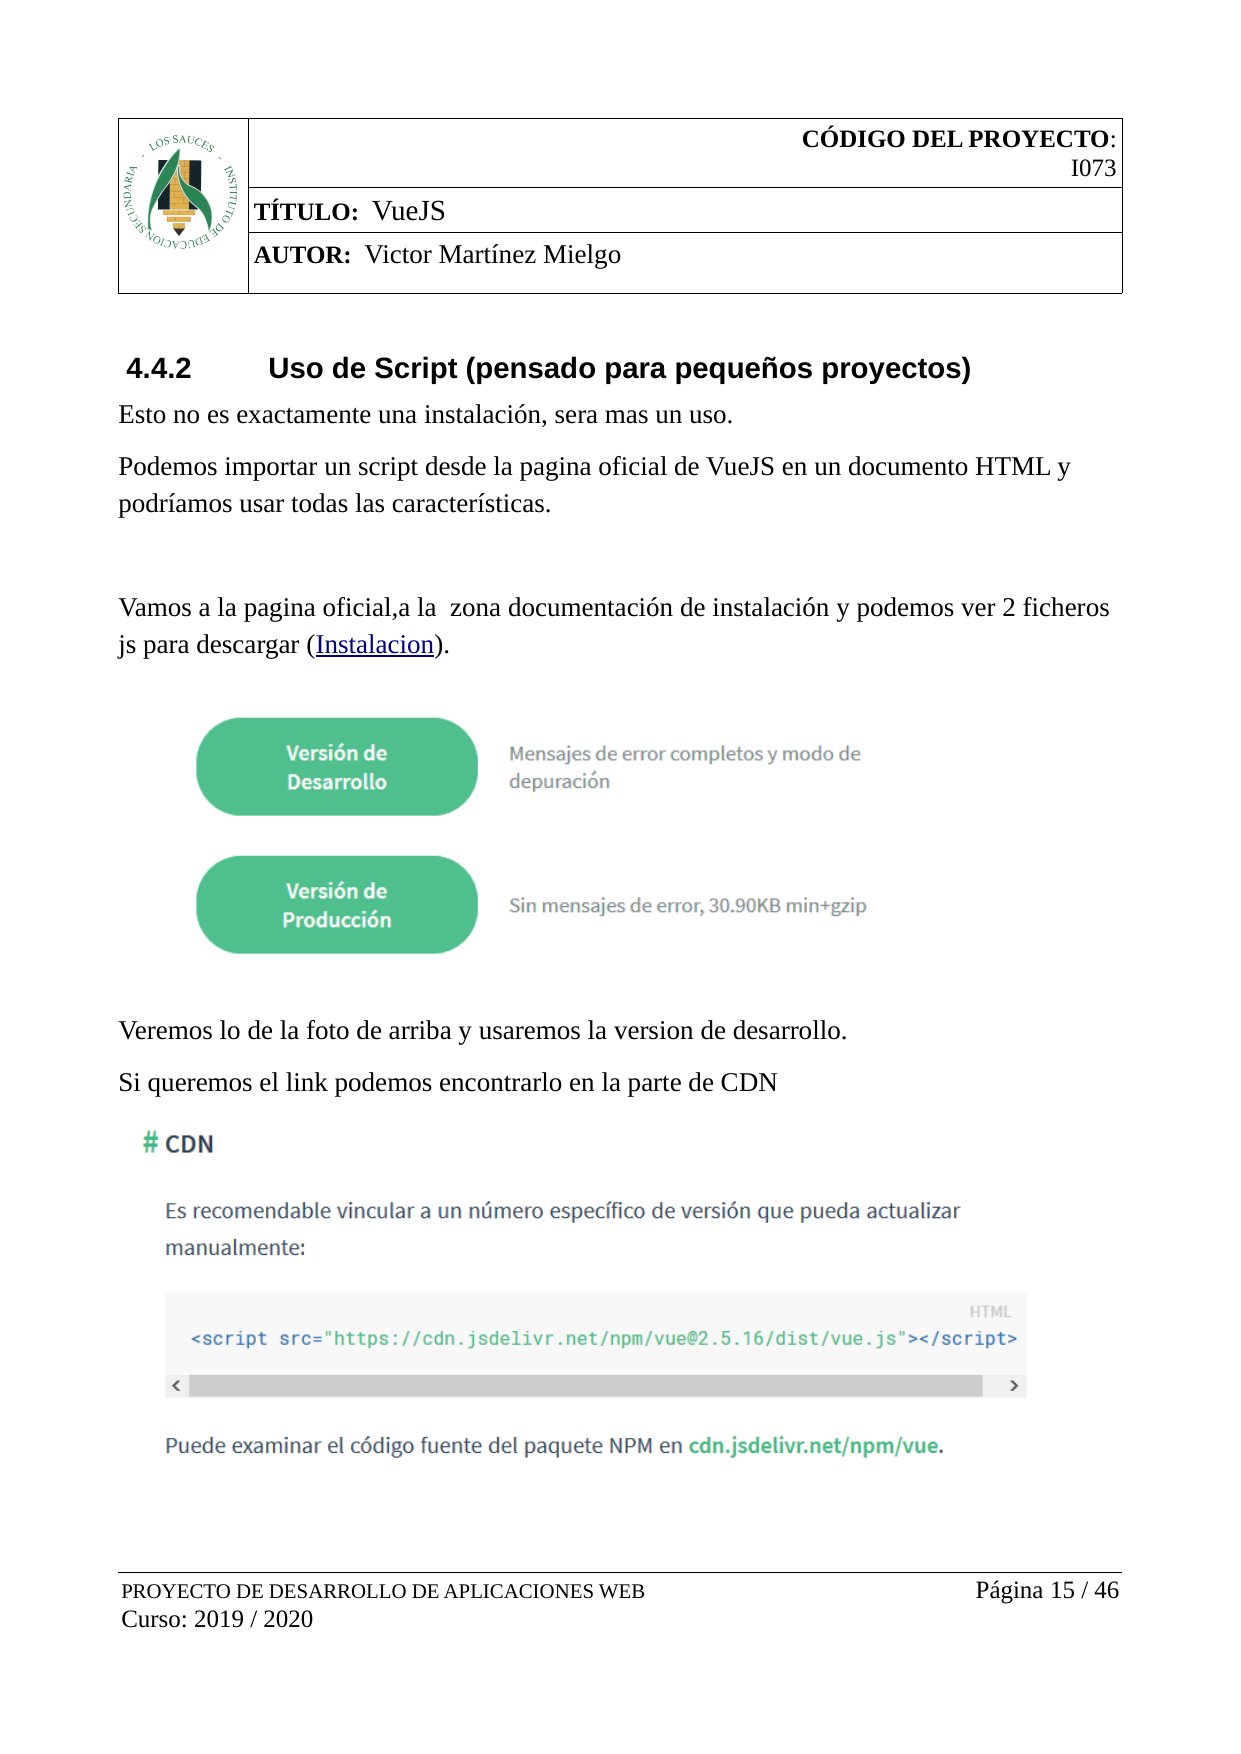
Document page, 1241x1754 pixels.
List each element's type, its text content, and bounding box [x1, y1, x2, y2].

text Vamos a la pagina oficial,a la zona documentación de instalación y podemos ver 2 ficheros js para descargar (Instalacion). [118, 591, 1122, 659]
picture [118, 1118, 1123, 1475]
picture [139, 679, 1101, 994]
text Si queremos el link podemos encontrarlo en la parte de CDN [118, 1066, 1122, 1097]
picture [112, 123, 254, 257]
text Esto no es exactamente una instalación, sera mas un uso. [118, 398, 1122, 429]
subtitle Uso de Script (pensado para pequeños proyectos) [118, 351, 1122, 385]
text Podemos importar un script desde la pagina oficial de VueJS en un documento HTML y podríamos usar todas las características. [118, 449, 1122, 518]
text Veremos lo de la foto de arriba y usaremos la version de desarrollo. [118, 1014, 1122, 1045]
